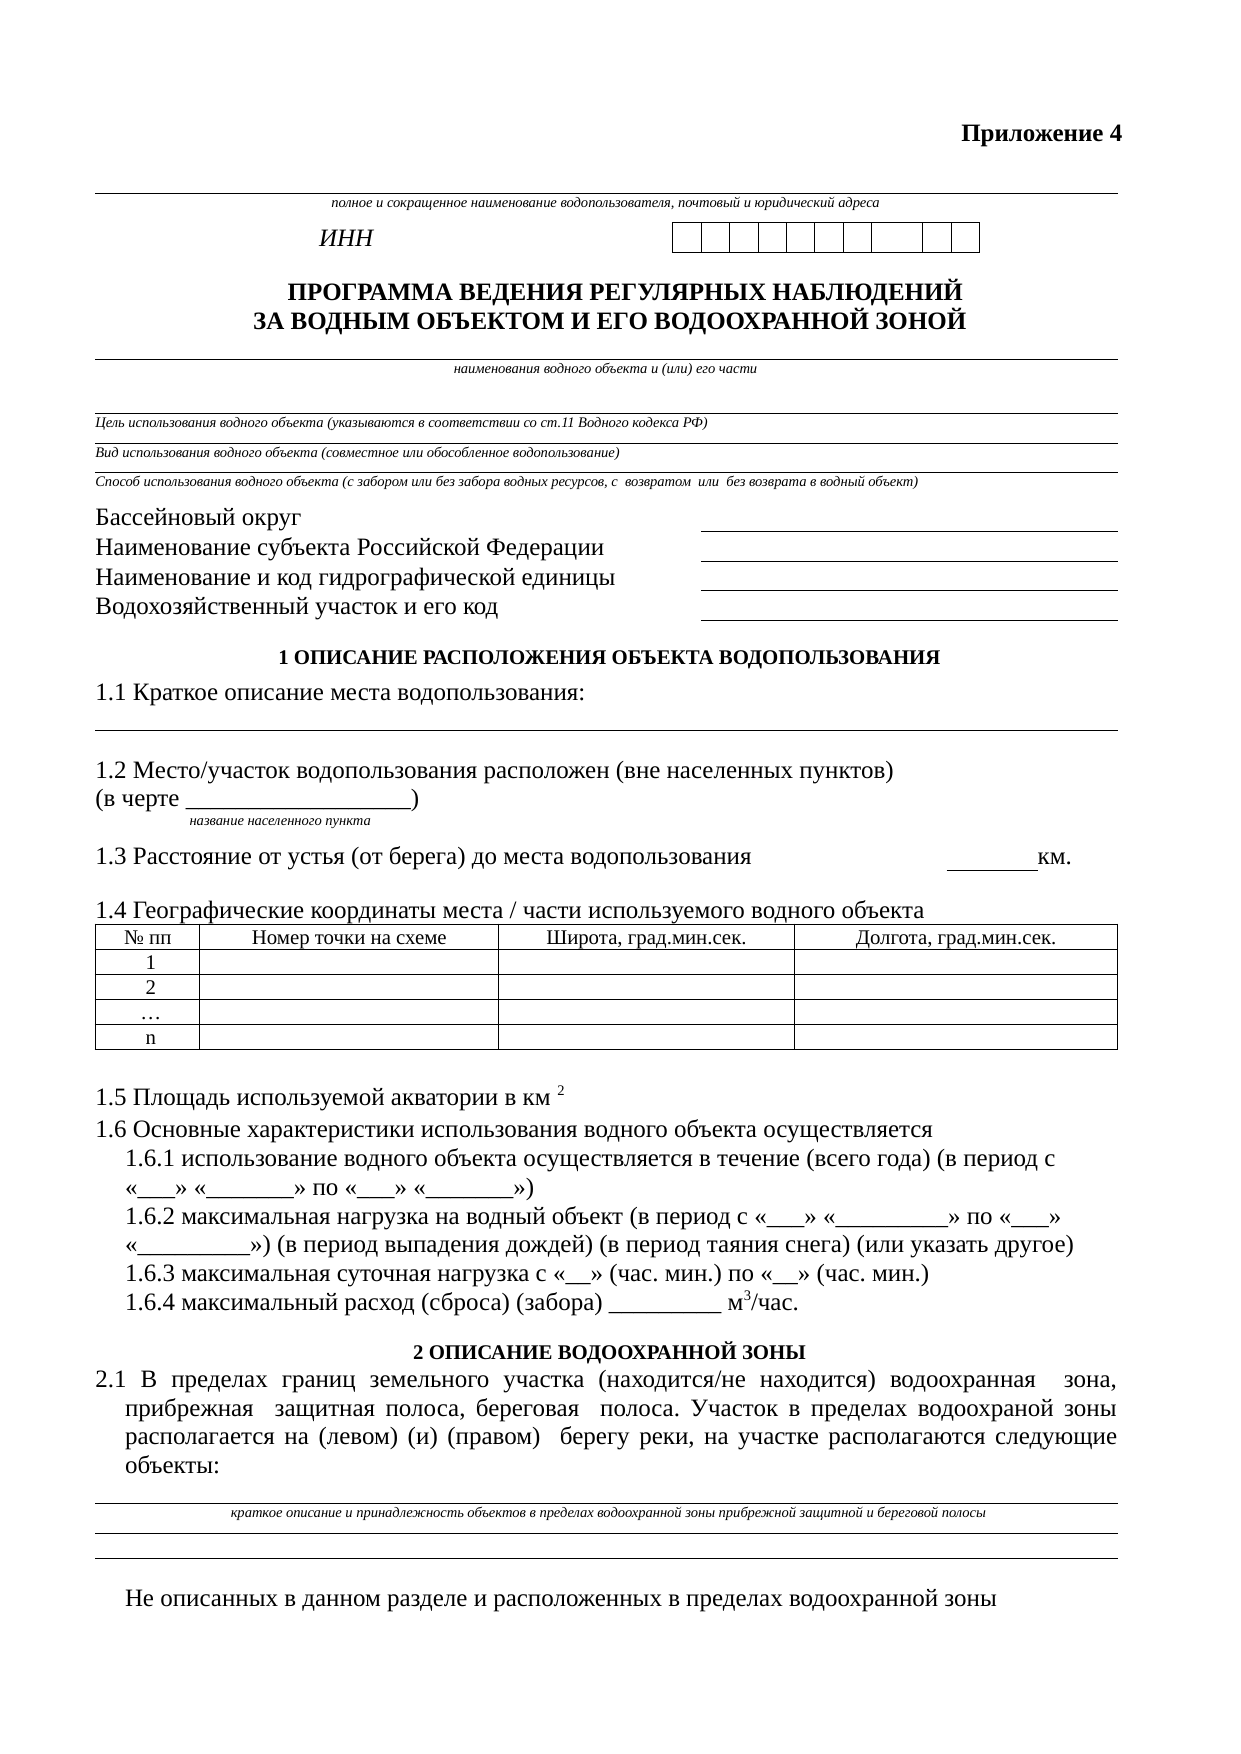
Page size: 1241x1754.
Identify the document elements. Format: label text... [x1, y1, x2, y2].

table_cell Вид использования водного объекта (совместное или обособленное водопользование) [95, 444, 1118, 472]
table_cell [1118, 531, 1123, 561]
table_cell 1.3 Расстояние от устья (от берега) до места водопользования [95, 841, 947, 870]
table_cell [95, 335, 1118, 359]
table_cell [1118, 1316, 1123, 1340]
table_header [95, 169, 1118, 192]
table_cell [95, 1534, 1118, 1558]
table_cell [1118, 620, 1123, 645]
table_cell [200, 1000, 498, 1024]
table_cell [844, 223, 871, 252]
table_cell [701, 502, 1118, 531]
table_cell 1.6.4 максимальный расход (сброса) (забора) _________ м3/час. [95, 1287, 1118, 1316]
table_cell Программа ведения регулярных наблюдений за водным объектом и его водоохранной зоной [95, 277, 1118, 335]
table_cell n [96, 1025, 199, 1049]
table_cell [1118, 1340, 1123, 1364]
table_cell [759, 223, 786, 252]
table_cell [200, 1025, 498, 1049]
table_cell [947, 841, 1037, 870]
table_cell [1118, 193, 1123, 222]
table_cell название населенного пункта [95, 812, 1118, 841]
table_cell Широта, град.мин.сек. [499, 925, 794, 949]
table_cell 1.1 Краткое описание места водопользования: [95, 677, 1118, 706]
table_cell 2.1 В пределах границ земельного участка (находится/не находится) водоохранная зона, прибрежная защитная полоса, береговая полоса. Участок в пределах водоохраной зоны располагается на (левом) (и) (правом) берегу реки, на участке располагаются следующие объекты: [95, 1364, 1118, 1479]
table_cell [1118, 1558, 1123, 1583]
table_cell [1118, 472, 1123, 502]
table_cell 1.6.1 использование водного объекта осуществляется в течение (всего года) (в период с «___» «_______» по «___» «_______») [95, 1143, 1118, 1201]
table_cell [95, 389, 1118, 413]
table_cell [923, 223, 951, 252]
table_cell [1118, 1287, 1123, 1316]
table_cell 1 [96, 950, 199, 974]
table_cell Долгота, град.мин.сек. [795, 925, 1117, 949]
table_cell [1118, 706, 1123, 729]
table_cell [1118, 1201, 1123, 1258]
table_cell [95, 252, 1118, 277]
table_cell [702, 223, 729, 252]
table_cell [1118, 755, 1123, 783]
table_cell [1118, 999, 1123, 1024]
text Приложение 4 [118, 118, 1122, 147]
table_cell 1.4 Географические координаты места / части используемого водного объекта [95, 895, 1118, 923]
table_cell 1.6.2 максимальная нагрузка на водный объект (в период с «___» «_________» по «___» «_________») (в период выпадения дождей) (в период таяния снега) (или указать другое) [95, 1201, 1118, 1258]
table_cell [701, 591, 1118, 620]
table_cell краткое описание и принадлежность объектов в пределах водоохранной зоны прибрежной защитной и береговой полосы [95, 1504, 1118, 1533]
table_header [1118, 169, 1123, 192]
table_cell [952, 223, 979, 252]
table_cell [499, 950, 794, 974]
table_cell [1118, 389, 1123, 413]
table_cell [95, 1050, 1118, 1082]
table_cell [1118, 645, 1123, 677]
table_cell [1118, 590, 1123, 620]
table_cell наименования водного объекта и (или) его части [95, 360, 1118, 388]
table_cell [499, 975, 794, 999]
table_cell Наименование и код гидрографической единицы [95, 561, 701, 590]
table_cell [1118, 1049, 1123, 1082]
table_cell № пп [96, 925, 199, 949]
table_cell [1118, 812, 1123, 841]
table_cell 2 Описание водоохранной зоны [95, 1340, 1118, 1364]
table_cell [795, 975, 1117, 999]
table_cell [872, 223, 922, 252]
table_cell [795, 950, 1117, 974]
table_cell Не описанных в данном разделе и расположенных в пределах водоохранной зоны [95, 1583, 1118, 1612]
table_cell [95, 620, 1118, 645]
table_cell [95, 870, 794, 895]
table_cell [1118, 502, 1123, 531]
table_cell [95, 731, 1118, 755]
table_cell [1118, 413, 1123, 442]
table_cell [95, 1316, 1118, 1340]
table_cell [95, 1479, 1118, 1503]
table_cell [200, 950, 498, 974]
table_cell [701, 562, 1118, 590]
table_cell ИНН [95, 222, 672, 252]
table_cell [795, 1000, 1117, 1024]
table_cell [200, 975, 498, 999]
table_cell [1118, 730, 1123, 755]
table_cell Номер точки на схеме [200, 925, 498, 949]
table_cell [1118, 841, 1123, 870]
table_cell [1118, 1583, 1123, 1612]
table_cell полное и сокращенное наименование водопользователя, почтовый и юридический адреса [95, 194, 1118, 222]
table_cell Бассейновый округ [95, 502, 701, 531]
table_cell [499, 1025, 794, 1049]
table_cell 1.6 Основные характеристики использования водного объекта осуществляется [95, 1115, 1118, 1143]
table_cell [1118, 277, 1123, 335]
table_cell [1118, 1143, 1123, 1201]
table_cell [1118, 1503, 1123, 1533]
table_cell [1118, 443, 1123, 472]
table_cell 1.6.3 максимальная суточная нагрузка с «__» (час. мин.) по «__» (час. мин.) [95, 1258, 1118, 1287]
table_cell 1.2 Место/участок водопользования расположен (вне населенных пунктов) [95, 755, 1118, 783]
table_cell 2 [96, 975, 199, 999]
table_cell [95, 1559, 1118, 1583]
table_cell 1 Описание расположения объекта водопользования [95, 645, 1118, 677]
table_cell [1118, 924, 1123, 949]
table_cell [1118, 1533, 1123, 1558]
table_cell [1118, 335, 1123, 359]
table_cell [1118, 1082, 1123, 1114]
table_cell [1118, 1364, 1123, 1479]
table_cell [815, 223, 843, 252]
table_cell [1118, 252, 1123, 277]
table_cell [499, 1000, 794, 1024]
table_cell [1118, 784, 1123, 812]
table_cell [1118, 870, 1123, 895]
table_cell [1118, 895, 1123, 923]
table_cell Водохозяйственный участок и его код [95, 590, 701, 620]
table_cell [795, 1025, 1117, 1049]
table_cell [1118, 1258, 1123, 1287]
table_cell (в черте __________________) [95, 784, 1118, 812]
table_cell [1118, 974, 1123, 999]
table_cell Наименование субъекта Российской Федерации [95, 531, 701, 561]
table_cell км. [1038, 841, 1118, 870]
table_cell [1118, 561, 1123, 590]
table_cell [673, 223, 701, 252]
table_cell 1.5 Площадь используемой акватории в км 2 [95, 1082, 1118, 1114]
table_cell [730, 223, 758, 252]
table_cell Способ использования водного объекта (с забором или без забора водных ресурсов, с возвратом или без возврата в водный объект) [95, 473, 1118, 502]
table_cell [1118, 1115, 1123, 1143]
table_cell [1118, 677, 1123, 706]
table_cell [1118, 1024, 1123, 1049]
table_cell [1118, 949, 1123, 974]
table_cell [1118, 359, 1123, 388]
table_cell Цель использования водного объекта (указываются в соответствии со ст.11 Водного кодекса РФ) [95, 414, 1118, 442]
table_cell [95, 706, 1118, 729]
table_cell [701, 532, 1118, 561]
table_cell [794, 870, 1118, 895]
table_cell … [96, 1000, 199, 1024]
table_cell [1118, 1479, 1123, 1503]
table_cell [980, 222, 1123, 252]
table_cell [787, 223, 814, 252]
